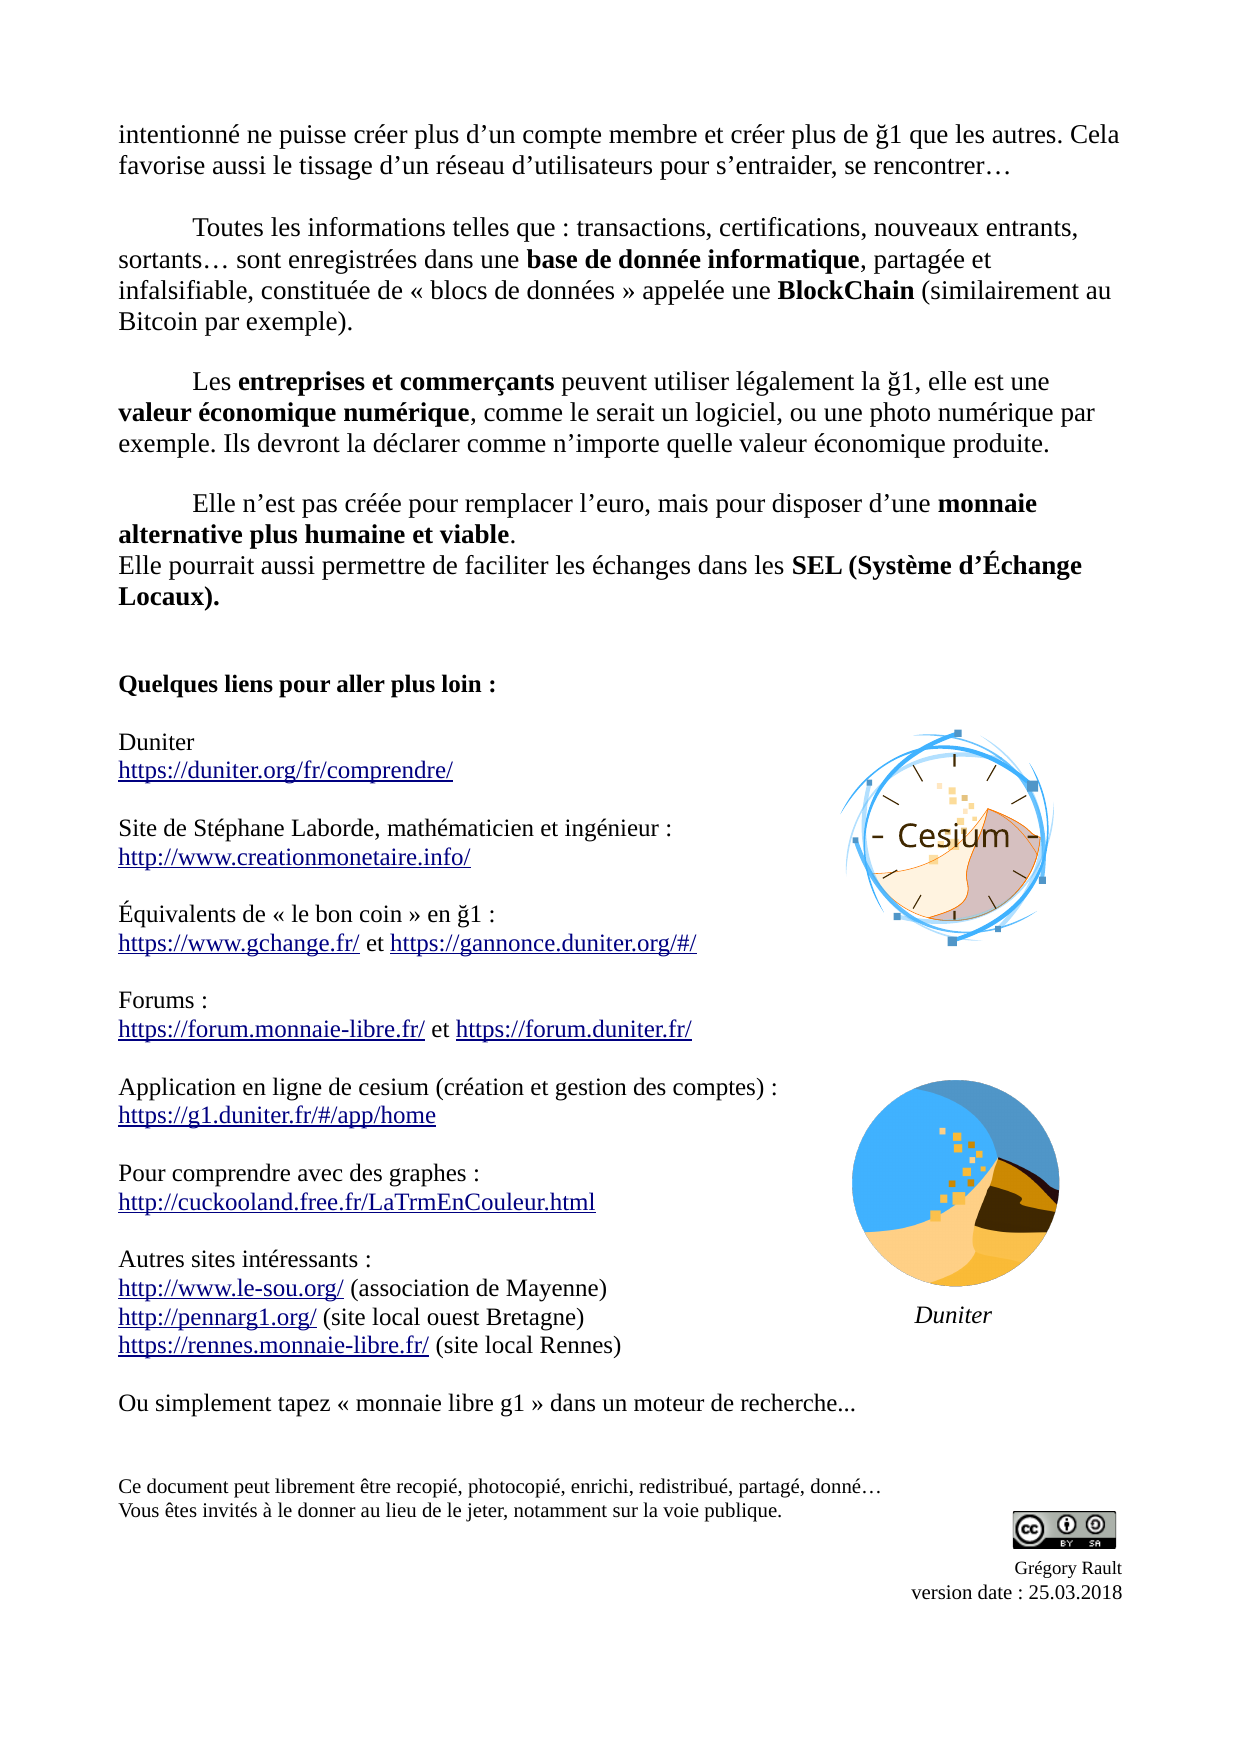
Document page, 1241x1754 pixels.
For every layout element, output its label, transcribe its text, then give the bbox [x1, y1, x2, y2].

text [1006, 899, 1122, 928]
text http://www.le-sou.org/ (association de Mayenne) [118, 1273, 840, 1302]
text version date : 25.03.2018 [118, 1580, 1122, 1604]
text Elle pourrait aussi permettre de faciliter les échanges dans les SEL (Système d’Échange Locaux). [118, 549, 1122, 612]
text http://pennarg1.org/ (site local ouest Bretagne) [118, 1302, 1122, 1330]
text https://rennes.monnaie-libre.fr/ (site local Rennes) [118, 1330, 1122, 1359]
text [931, 899, 1018, 928]
text [1070, 1072, 1122, 1100]
text Quelques liens pour aller plus loin : [118, 669, 1122, 698]
text Forums : [118, 985, 1122, 1014]
text http://cuckooland.free.fr/LaTrmEnCouleur.html [118, 1187, 839, 1215]
text [1070, 1244, 1122, 1273]
picture [839, 1070, 1070, 1300]
text Application en ligne de cesium (création et gestion des comptes) : [118, 1072, 839, 1100]
text [1070, 1158, 1122, 1187]
text [1050, 813, 1122, 842]
text Site de Stéphane Laborde, mathématicien et ingénieur : [118, 813, 859, 842]
text [1070, 1187, 1122, 1215]
text https://g1.duniter.fr/#/app/home [118, 1100, 839, 1129]
text Pour comprendre avec des graphes : [118, 1158, 839, 1187]
text Duniter [840, 1300, 1069, 1329]
text Elle n’est pas créée pour remplacer l’euro, mais pour disposer d’une monnaie alternative plus humaine et viable. [118, 487, 1122, 549]
text http://www.creationmonetaire.info/ [118, 842, 848, 870]
text Vous êtes invités à le donner au lieu de le jeter, notamment sur la voie publique. [118, 1498, 1122, 1522]
text Toutes les informations telles que : transactions, certifications, nouveaux entrants, sortants… sont enregistrées dans une base de donnée informatique, partagée et infalsifiable, constituée de « blocs de données » appelée une BlockChain (similairement au Bitcoin par exemple). [118, 212, 1122, 336]
text Équivalents de « le bon coin » en ğ1 : [118, 899, 922, 928]
text Duniter [118, 727, 1122, 755]
picture [1012, 1511, 1117, 1549]
text intentionné ne puisse créer plus d’un compte membre et créer plus de ğ1 que les autres. Cela favorise aussi le tissage d’un réseau d’utilisateurs pour s’entraider, se rencontrer… [118, 118, 1122, 180]
text [1069, 1273, 1122, 1302]
text Grégory Rault [118, 1522, 1122, 1580]
text Les entreprises et commerçants peuvent utiliser légalement la ğ1, elle est une valeur économique numérique, comme le serait un logiciel, ou une photo numérique par exemple. Ils devront la déclarer comme n’importe quelle valeur économique produite. [118, 365, 1122, 458]
text Autres sites intéressants : [118, 1244, 839, 1273]
text https://duniter.org/fr/comprendre/ [118, 755, 898, 784]
text Ce document peut librement être recopié, photocopié, enrichi, redistribué, partagé, donné… [118, 1474, 1122, 1498]
text [1046, 842, 1122, 870]
text Ou simplement tapez « monnaie libre g1 » dans un moteur de recherche... [118, 1388, 1122, 1417]
text https://forum.monnaie-libre.fr/ et https://forum.duniter.fr/ [118, 1014, 1122, 1043]
text https://www.gchange.fr/ et https://gannonce.duniter.org/#/ [118, 928, 1122, 957]
text [1070, 1100, 1122, 1129]
text [1008, 755, 1122, 784]
text [870, 755, 907, 784]
